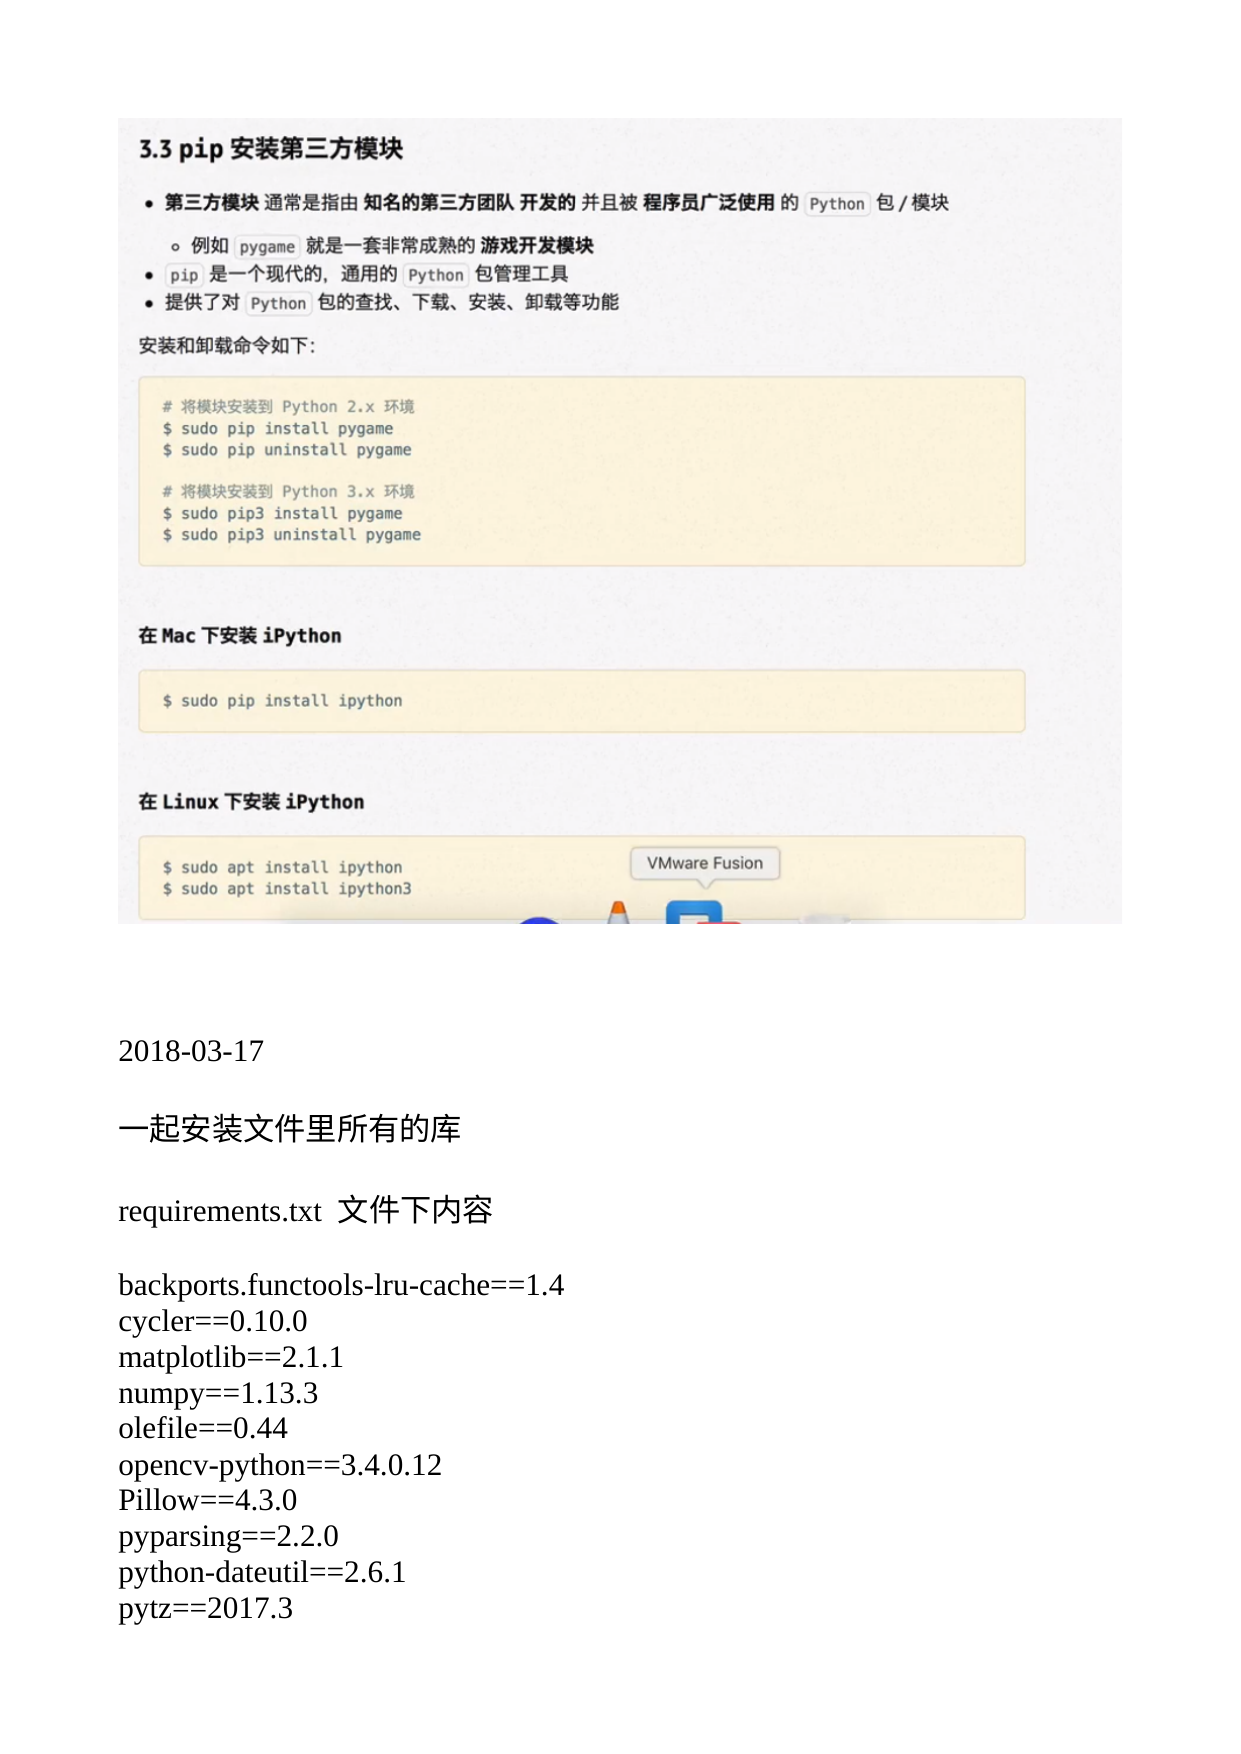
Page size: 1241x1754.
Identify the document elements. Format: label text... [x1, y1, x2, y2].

text matplotlib==2.1.1 [118, 1338, 1122, 1374]
text cycler==0.10.0 [118, 1302, 1122, 1338]
picture [118, 118, 1123, 924]
text 2018-03-17 [118, 1032, 1122, 1068]
text olefile==0.44 [118, 1410, 1122, 1446]
text backports.functools-lru-cache==1.4 [118, 1266, 1122, 1302]
text numpy==1.13.3 [118, 1374, 1122, 1410]
text Pillow==4.3.0 [118, 1482, 1122, 1518]
text pyparsing==2.2.0 [118, 1518, 1122, 1553]
text pytz==2017.3 [118, 1589, 1122, 1625]
text requirements.txt 文件下内容 [118, 1185, 1122, 1230]
text 一起安装文件里所有的库 [118, 1104, 1122, 1149]
text opencv-python==3.4.0.12 [118, 1446, 1122, 1482]
text python-dateutil==2.6.1 [118, 1553, 1122, 1589]
